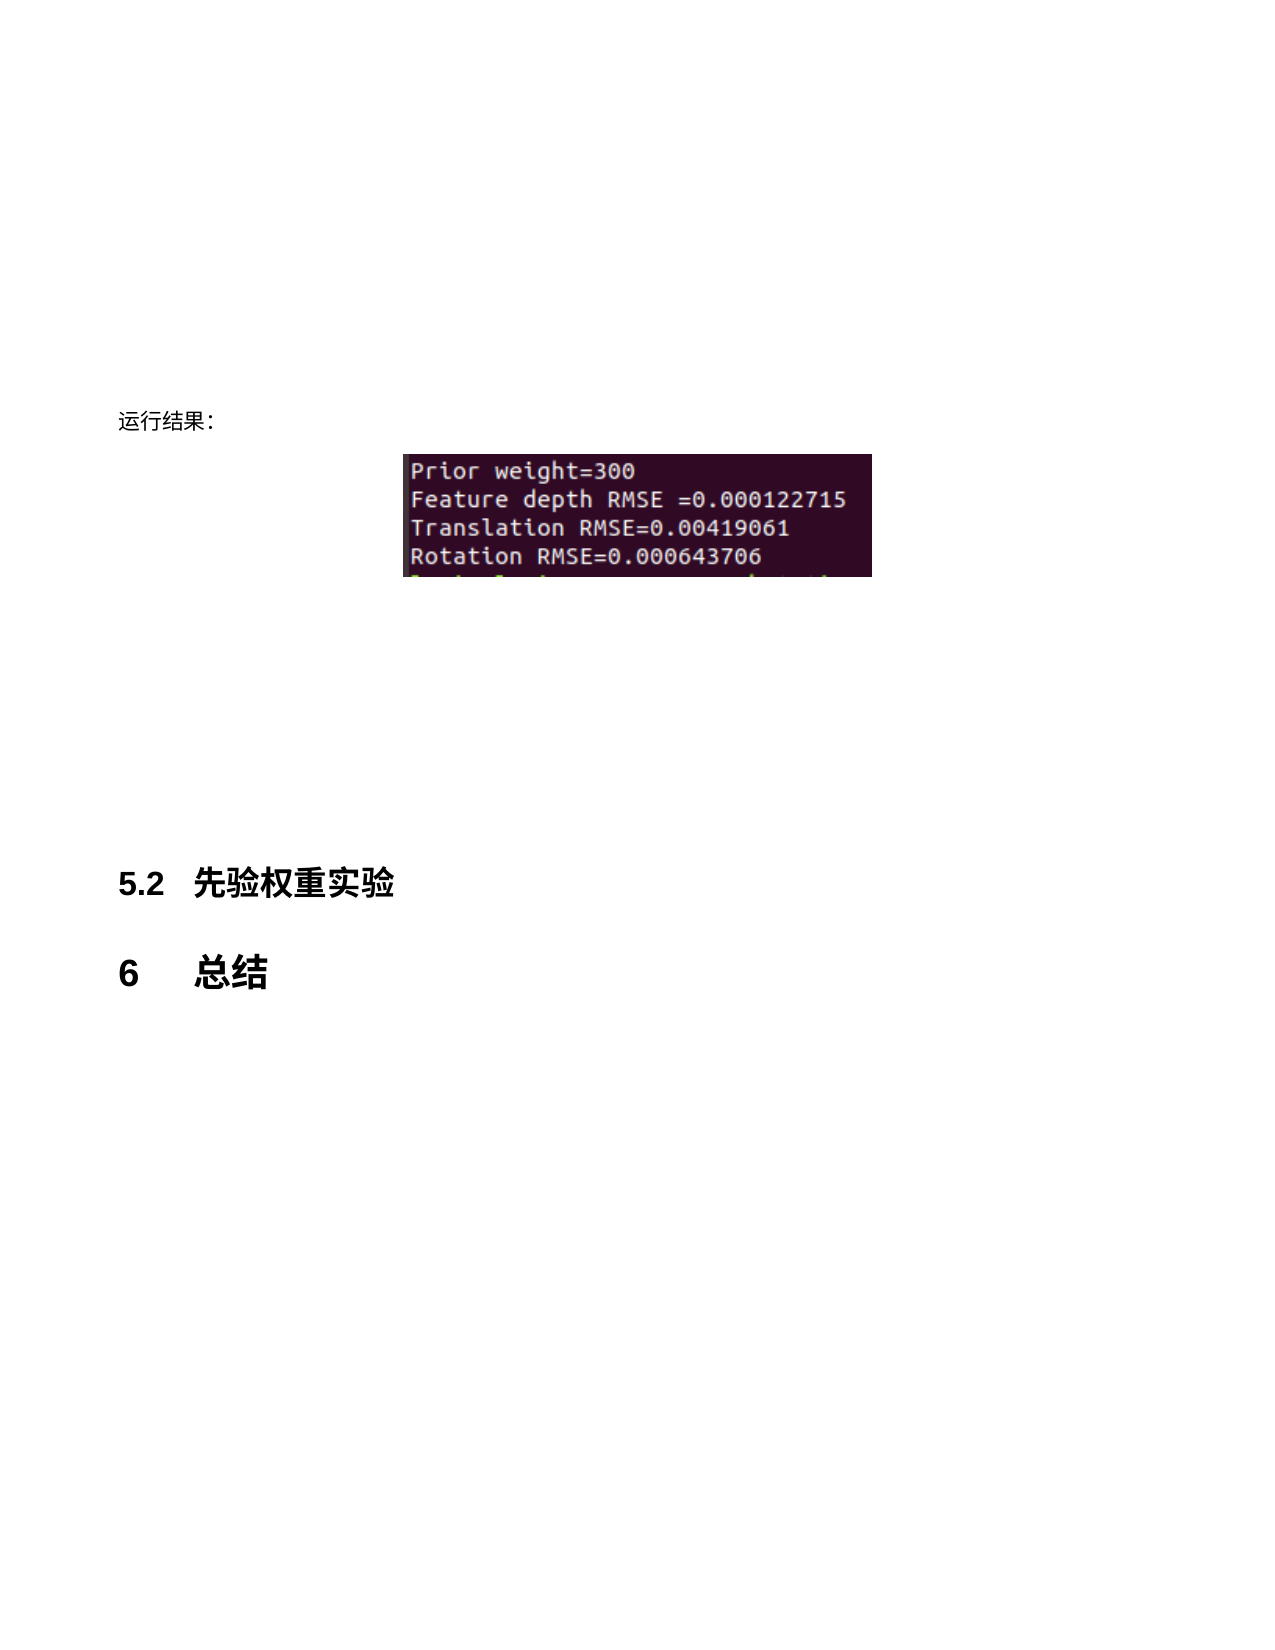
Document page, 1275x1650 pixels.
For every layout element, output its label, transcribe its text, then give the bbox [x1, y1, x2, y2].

text 运行结果： [118, 404, 1157, 435]
picture [403, 454, 872, 577]
subtitle 总结 [118, 942, 1157, 997]
subtitle 先验权重实验 [118, 856, 1157, 905]
